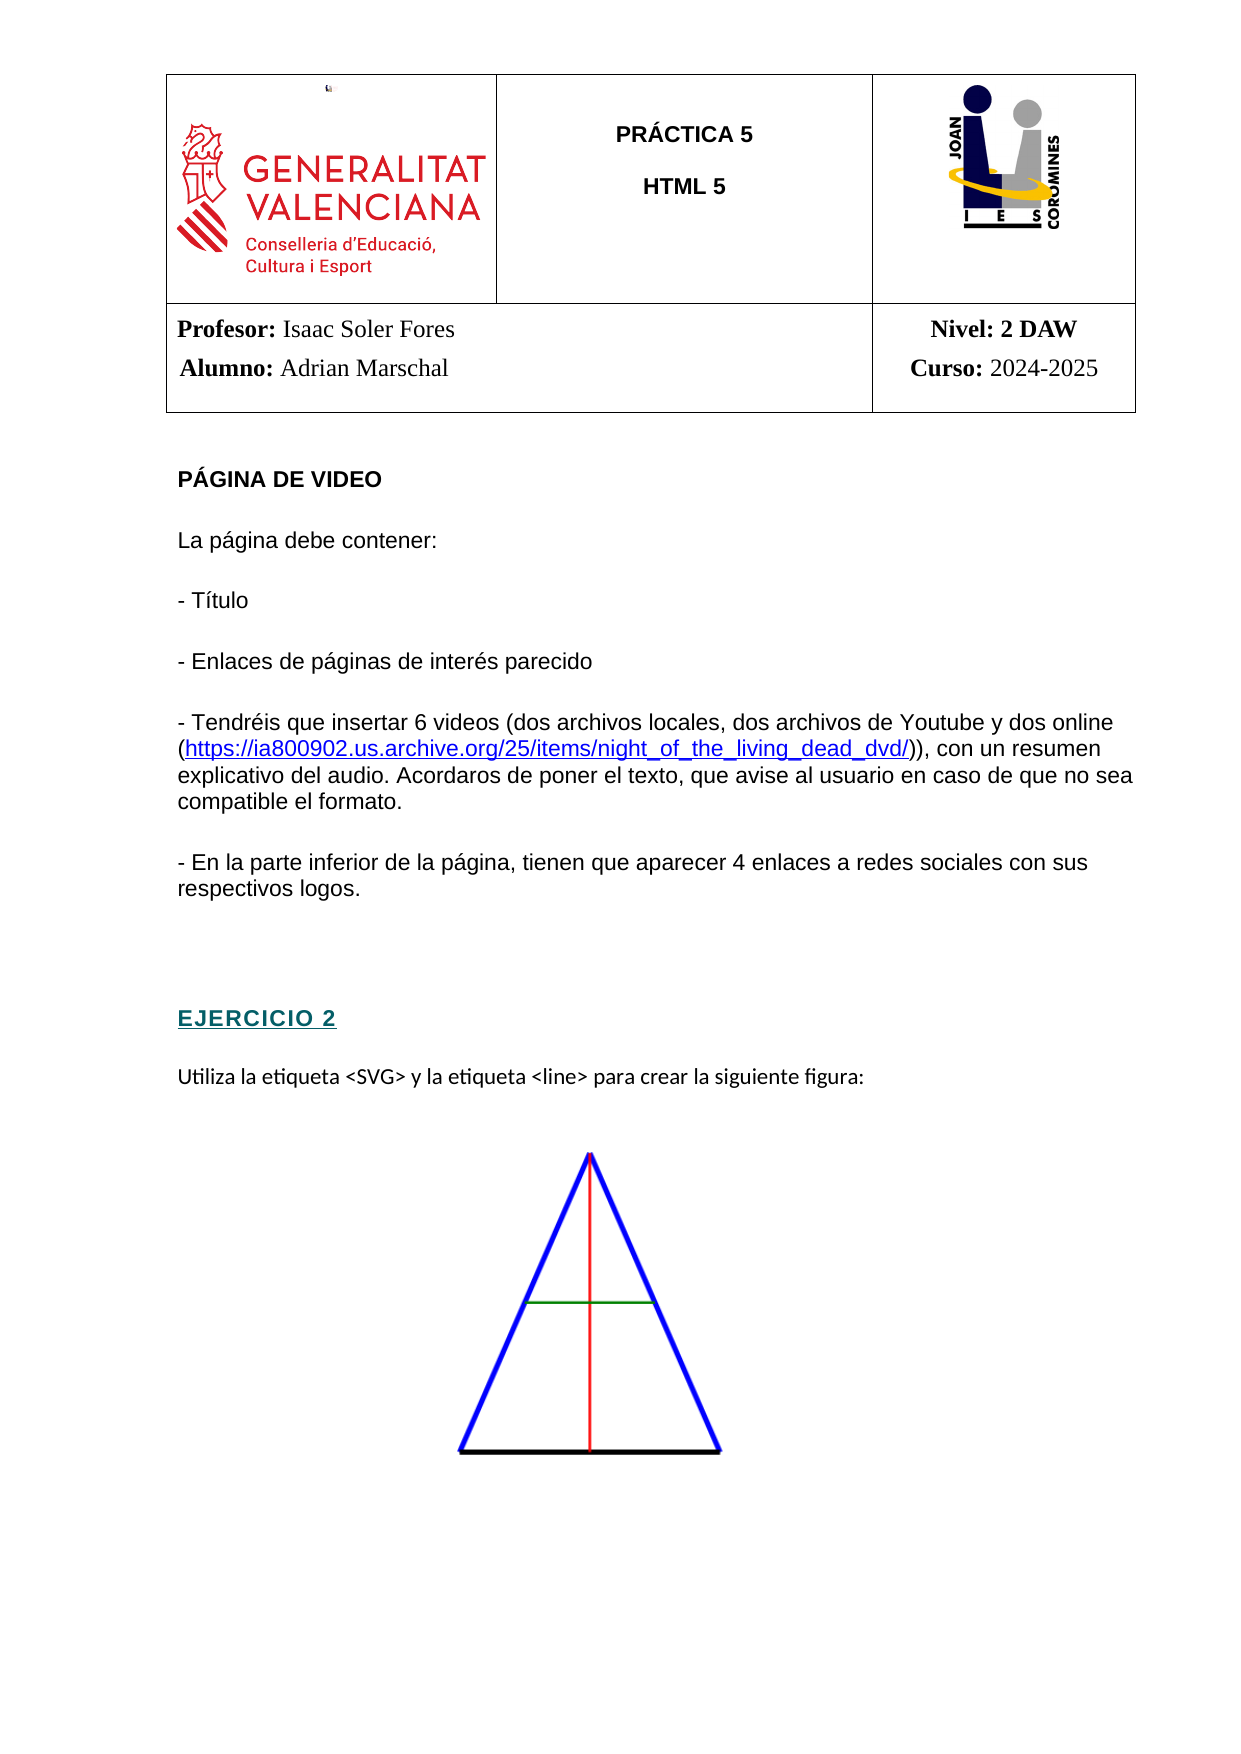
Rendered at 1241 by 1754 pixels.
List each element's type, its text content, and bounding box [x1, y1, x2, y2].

text - Enlaces de páginas de interés parecido [177, 648, 1151, 674]
subtitle Ejercicio 2 [177, 996, 1151, 1031]
text - Título [177, 587, 1151, 614]
text - En la parte inferior de la página, tienen que aparecer 4 enlaces a redes sociales con sus respectivos logos. [177, 849, 1151, 901]
text Utiliza la etiqueta <SVG> y la etiqueta <line> para crear la siguiente figura: [177, 1062, 1151, 1090]
text - Tendréis que insertar 6 videos (dos archivos locales, dos archivos de Youtube y dos online (https://ia800902.us.archive.org/25/items/night_of_the_living_dead_dvd/)), con un resumen explicativo del audio. Acordaros de poner el texto, que avise al usuario en caso de que no sea compatible el formato. [177, 709, 1151, 814]
text La página debe contener: [177, 527, 1151, 553]
picture [176, 123, 486, 276]
picture [948, 85, 1059, 229]
picture [456, 1124, 730, 1461]
text PÁGINA DE VIDEO [177, 466, 1151, 492]
picture [325, 85, 338, 92]
